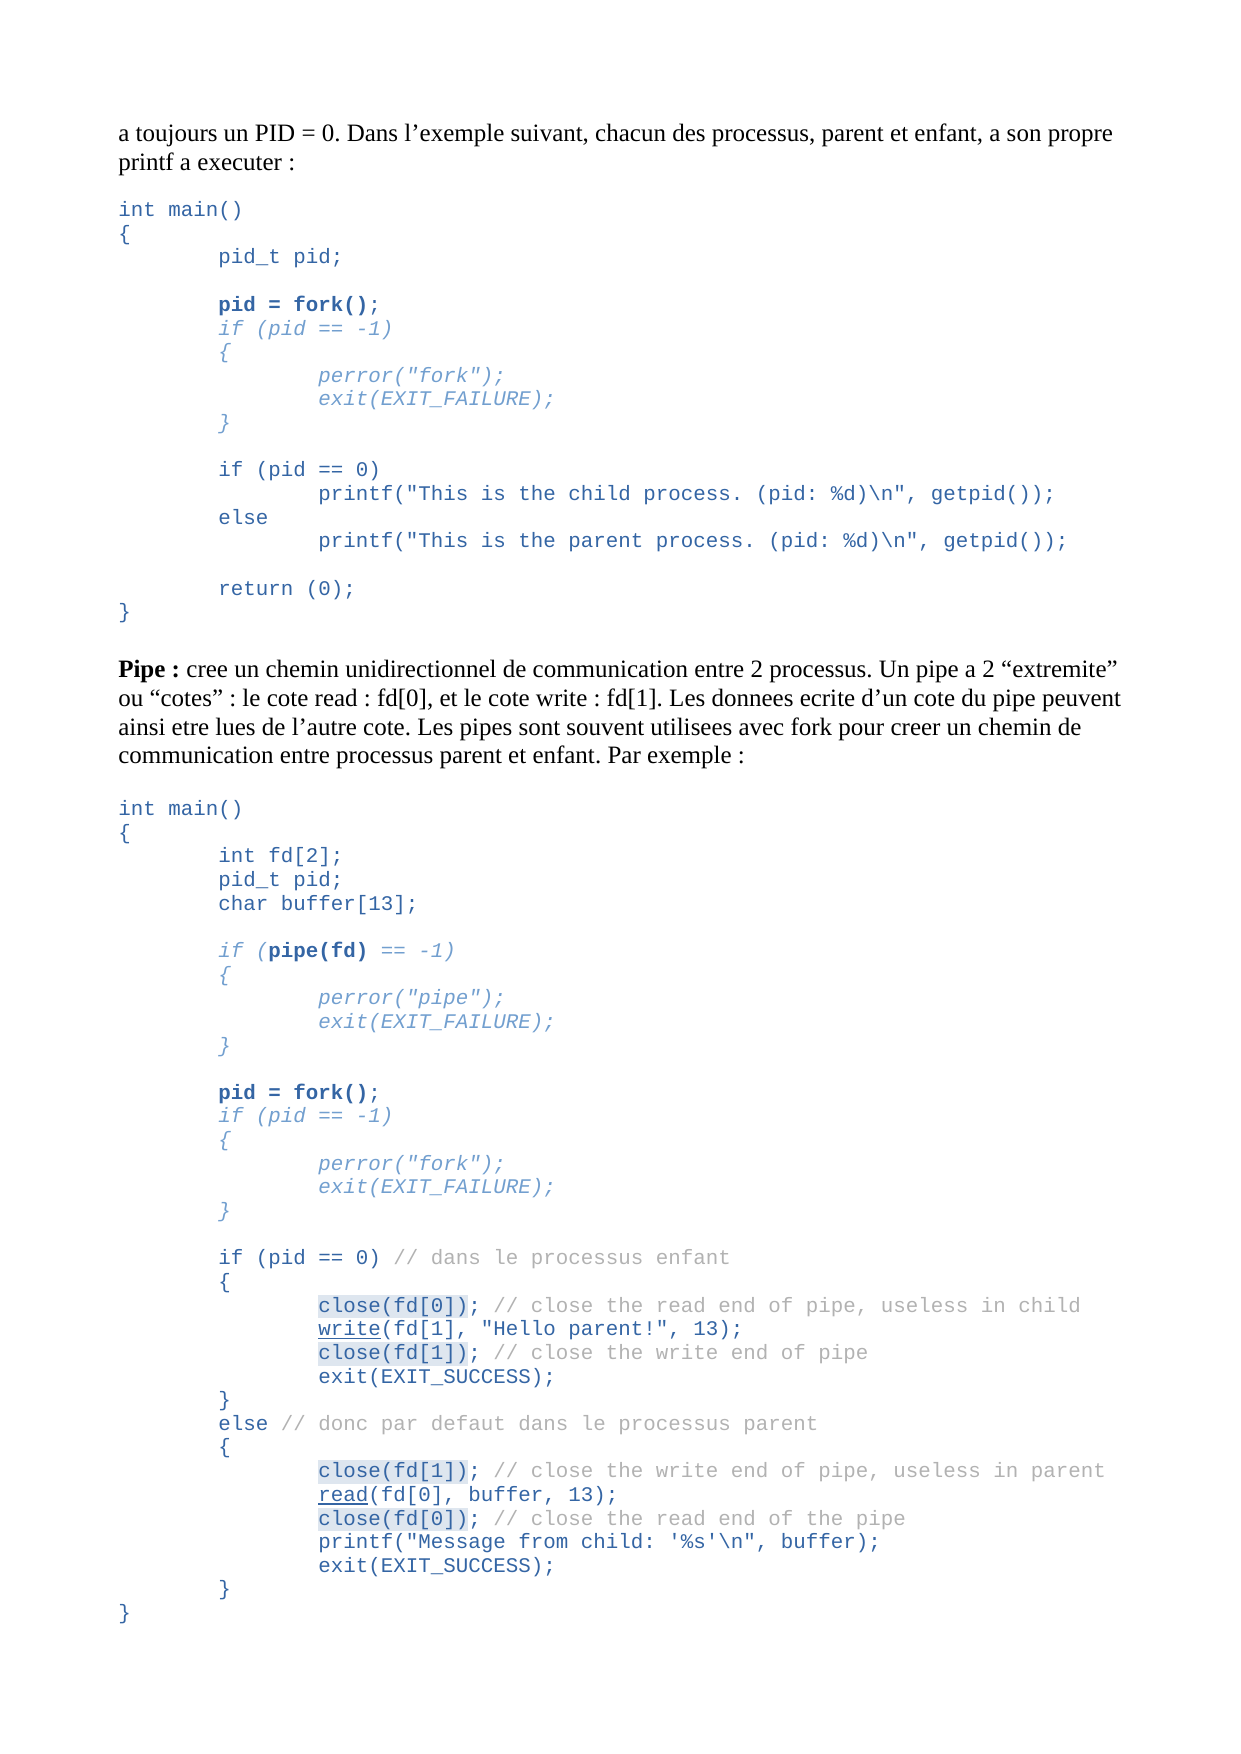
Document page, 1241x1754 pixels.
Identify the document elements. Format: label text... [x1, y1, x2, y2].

text else // donc par defaut dans le processus parent [118, 1413, 1122, 1437]
text exit(EXIT_FAILURE); [118, 1011, 1122, 1034]
text if (pid == -1) [118, 317, 1122, 341]
text exit(EXIT_FAILURE); [118, 388, 1122, 412]
text a toujours un PID = 0. Dans l’exemple suivant, chacun des processus, parent et enfant, a son propre printf a executer : [118, 118, 1122, 176]
text read(fd[0], buffer, 13); [118, 1484, 1122, 1507]
text int main() [118, 798, 1122, 822]
text { [118, 1129, 1122, 1153]
text } [118, 1602, 1122, 1626]
text { [118, 822, 1122, 845]
text printf("Message from child: '%s'\n", buffer); [118, 1531, 1122, 1555]
text if (pid == 0) // dans le processus enfant [118, 1247, 1122, 1271]
text else [118, 507, 1122, 530]
text } [118, 1034, 1122, 1058]
text char buffer[13]; [118, 893, 1122, 916]
text Pipe : cree un chemin unidirectionnel de communication entre 2 processus. Un pipe a 2 “extremite” ou “cotes” : le cote read : fd[0], et le cote write : fd[1]. Les donnees ecrite d’un cote du pipe peuvent ainsi etre lues de l’autre cote. Les pipes sont souvent utilisees avec fork pour creer un chemin de communication entre processus parent et enfant. Par exemple : [118, 654, 1122, 769]
text pid = fork(); [118, 1082, 1122, 1106]
text if (pid == 0) [118, 459, 1122, 483]
text printf("This is the child process. (pid: %d)\n", getpid()); [118, 483, 1122, 507]
text { [118, 223, 1122, 247]
text int main() [118, 199, 1122, 223]
text if (pid == -1) [118, 1106, 1122, 1129]
text } [118, 601, 1122, 625]
text } [118, 1389, 1122, 1413]
text pid_t pid; [118, 247, 1122, 270]
text { [118, 1437, 1122, 1460]
text exit(EXIT_SUCCESS); [118, 1555, 1122, 1578]
text close(fd[0]); // close the read end of the pipe [118, 1507, 1122, 1531]
text printf("This is the parent process. (pid: %d)\n", getpid()); [118, 530, 1122, 554]
text return (0); [118, 578, 1122, 601]
text perror("fork"); [118, 365, 1122, 388]
text exit(EXIT_FAILURE); [118, 1176, 1122, 1200]
text { [118, 341, 1122, 365]
text } [118, 412, 1122, 436]
text close(fd[1]); // close the write end of pipe, useless in parent [118, 1460, 1122, 1484]
text write(fd[1], "Hello parent!", 13); [118, 1318, 1122, 1342]
text { [118, 1271, 1122, 1295]
text close(fd[1]); // close the write end of pipe [118, 1342, 1122, 1366]
text exit(EXIT_SUCCESS); [118, 1366, 1122, 1389]
text pid_t pid; [118, 869, 1122, 893]
text { [118, 964, 1122, 987]
text } [118, 1578, 1122, 1602]
text perror("pipe"); [118, 987, 1122, 1011]
text int fd[2]; [118, 845, 1122, 869]
text close(fd[0]); // close the read end of pipe, useless in child [118, 1295, 1122, 1318]
text perror("fork"); [118, 1153, 1122, 1176]
text pid = fork(); [118, 294, 1122, 317]
text if (pipe(fd) == -1) [118, 940, 1122, 964]
text } [118, 1200, 1122, 1224]
